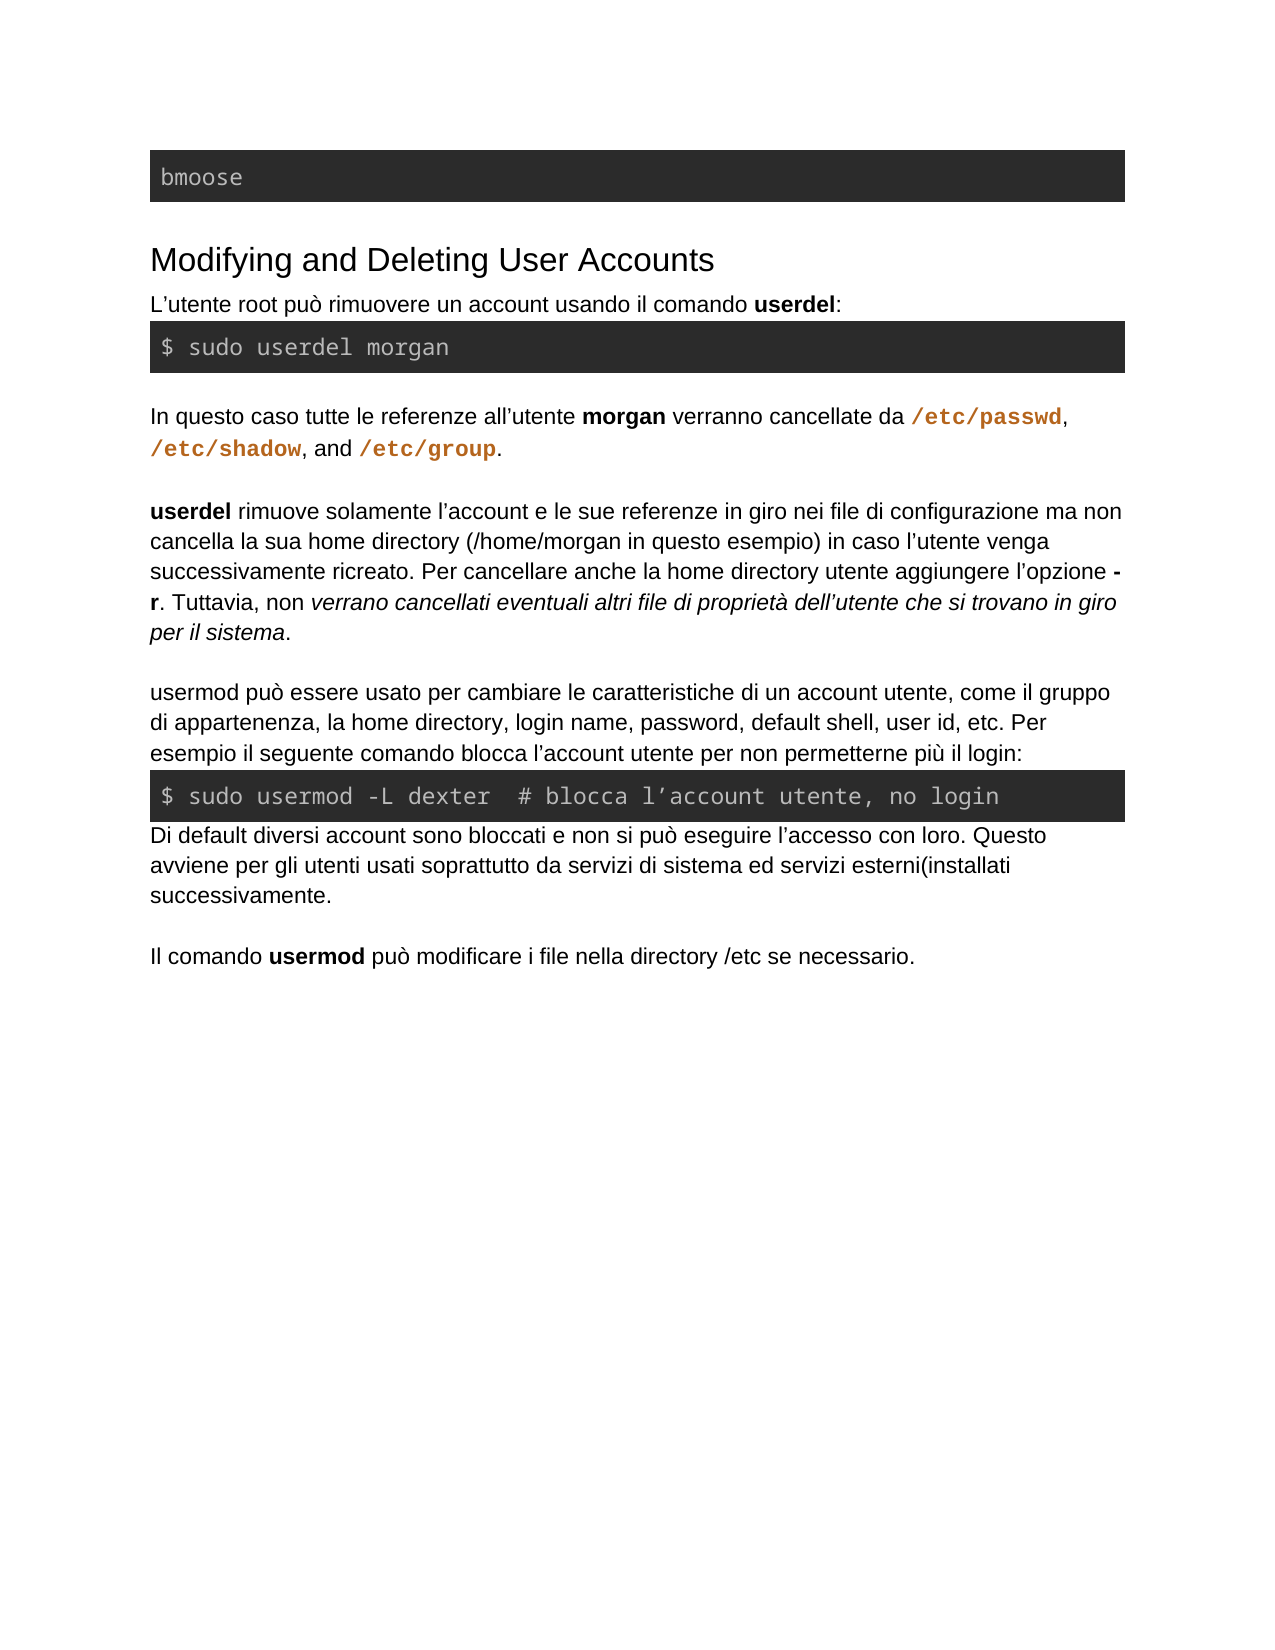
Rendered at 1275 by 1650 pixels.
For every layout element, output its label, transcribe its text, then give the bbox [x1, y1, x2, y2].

text userdel rimuove solamente l’account e le sue referenze in giro nei file di configurazione ma non cancella la sua home directory (/home/morgan in questo esempio) in caso l’utente venga successivamente ricreato. Per cancellare anche la home directory utente aggiungere l’opzione -r. Tuttavia, non verrano cancellati eventuali altri file di proprietà dell’utente che si trovano in giro per il sistema. [150, 498, 1125, 645]
text Di default diversi account sono bloccati e non si può eseguire l’accesso con loro. Questo avviene per gli utenti usati soprattutto da servizi di sistema ed servizi esterni(installati successivamente. [150, 822, 1125, 909]
text usermod può essere usato per cambiare le caratteristiche di un account utente, come il gruppo di appartenenza, la home directory, login name, password, default shell, user id, etc. Per esempio il seguente comando blocca l’account utente per non permetterne più il login: [150, 679, 1125, 766]
table_header $ sudo userdel morgan [150, 321, 1125, 373]
text In questo caso tutte le referenze all’utente morgan verranno cancellate da /etc/passwd, /etc/shadow, and /etc/group. [150, 403, 1125, 463]
text Il comando usermod può modificare i file nella directory /etc se necessario. [150, 943, 1125, 969]
text L’utente root può rimuovere un account usando il comando userdel: [150, 291, 1125, 317]
subtitle Modifying and Deleting User Accounts [150, 239, 1125, 278]
table_header bmoose [150, 150, 1125, 202]
table_header $ sudo usermod -L dexter # blocca l’account utente, no login [150, 770, 1125, 822]
